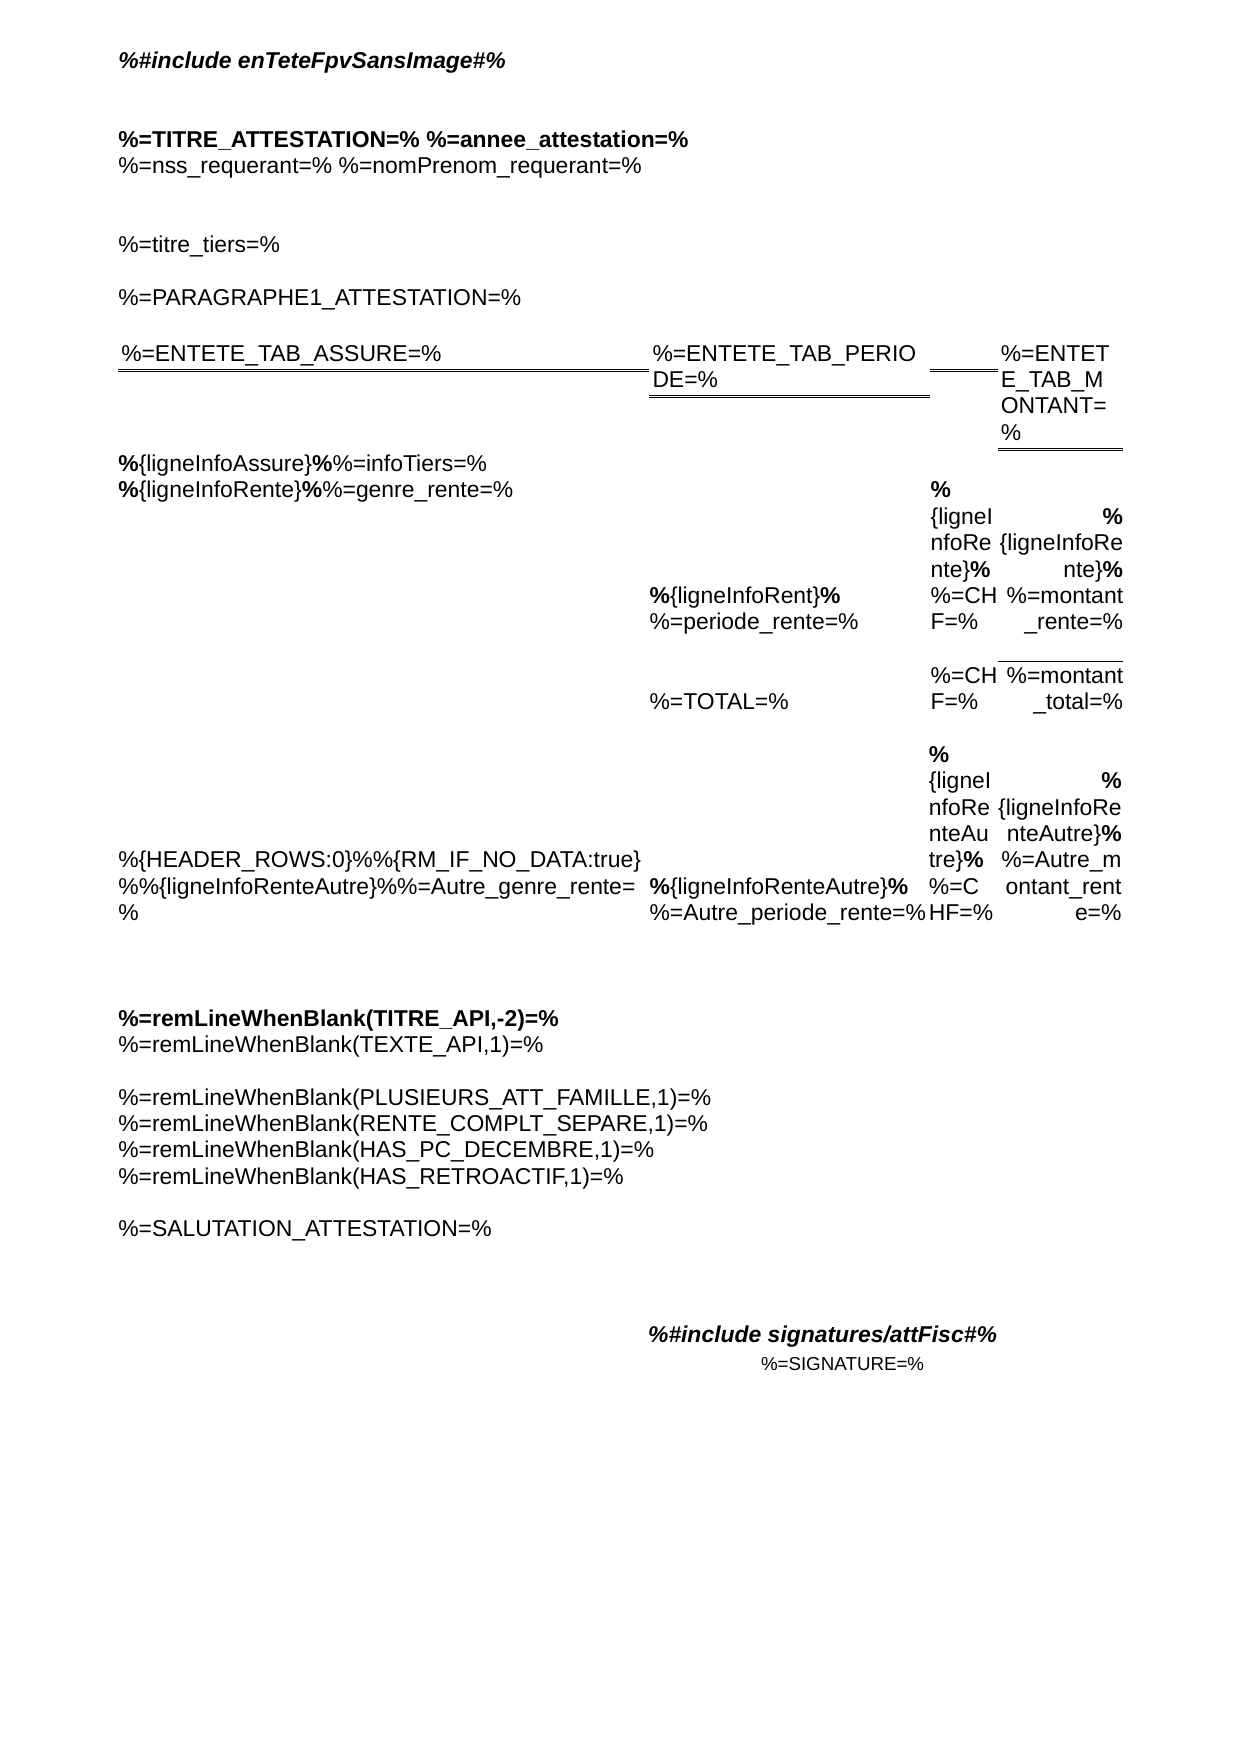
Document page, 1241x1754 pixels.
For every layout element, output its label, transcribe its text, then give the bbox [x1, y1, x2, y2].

table_header [649, 398, 930, 450]
table_header [930, 372, 998, 450]
table_cell %{ligneInfoRent}%%=periode_rente=% [649, 476, 930, 634]
table_cell [930, 450, 998, 476]
text %=PARAGRAPHE1_ATTESTATION=% [118, 284, 1122, 310]
table_header %=SIGNATURE=% [562, 1347, 1123, 1385]
table_header %=TOTAL=% [649, 661, 930, 715]
table_cell [998, 451, 1123, 476]
text %=SALUTATION_ATTESTATION=% [118, 1215, 1122, 1242]
text %=remLineWhenBlank(HAS_PC_DECEMBRE,1)=% [118, 1136, 1122, 1163]
text %=remLineWhenBlank(TEXTE_API,1)=% [118, 1031, 1122, 1057]
table_header [118, 1347, 562, 1385]
table_cell [649, 450, 930, 476]
text %=remLineWhenBlank(PLUSIEURS_ATT_FAMILLE,1)=% [118, 1084, 1122, 1110]
table_cell %{ligneInfoRente}%%=genre_rente=% [118, 476, 649, 634]
table_header %=montant_total=% [998, 662, 1123, 715]
table_header %{ligneInfoRenteAutre}%%=Autre_montant_rente=% [995, 741, 1123, 926]
table_header %=CHF=% [930, 661, 997, 715]
text %=titre_tiers=% [118, 231, 1122, 257]
table_header %{ligneInfoRenteAutre}%%=CHF=% [929, 741, 994, 926]
table_header %{ligneInfoRenteAutre}%%=Autre_periode_rente=% [649, 741, 929, 926]
text %=remLineWhenBlank(RENTE_COMPLT_SEPARE,1)=% [118, 1110, 1122, 1136]
table_header [118, 661, 649, 715]
text %=TITRE_ATTESTATION=% %=annee_attestation=% [118, 126, 1122, 152]
text %=remLineWhenBlank(HAS_RETROACTIF,1)=% [118, 1163, 1122, 1189]
table_cell %{ligneInfoAssure}%%=infoTiers=% [118, 450, 649, 476]
table_header [118, 372, 649, 450]
table_cell %{ligneInfoRente}%%=montant_rente=% [998, 476, 1123, 634]
table_header %=ENTETE_TAB_MONTANT=% [998, 337, 1123, 448]
table_header %=ENTETE_TAB_PERIODE=% [649, 337, 930, 395]
text %=remLineWhenBlank(TITRE_API,-2)=% [118, 1004, 1122, 1031]
table_header %=ENTETE_TAB_ASSURE=% [118, 337, 649, 369]
table_header %{HEADER_ROWS:0}%%{RM_IF_NO_DATA:true}%%{ligneInfoRenteAutre}%%=Autre_genre_rente=% [118, 741, 649, 926]
table_header [930, 337, 998, 369]
text %=nss_requerant=% %=nomPrenom_requerant=% [118, 152, 1122, 178]
text %#include signatures/attFisc#% [118, 1321, 1122, 1347]
table_cell %{ligneInfoRente}%%=CHF=% [930, 476, 998, 634]
text %#include enTeteFpvSansImage#% [118, 47, 1122, 73]
